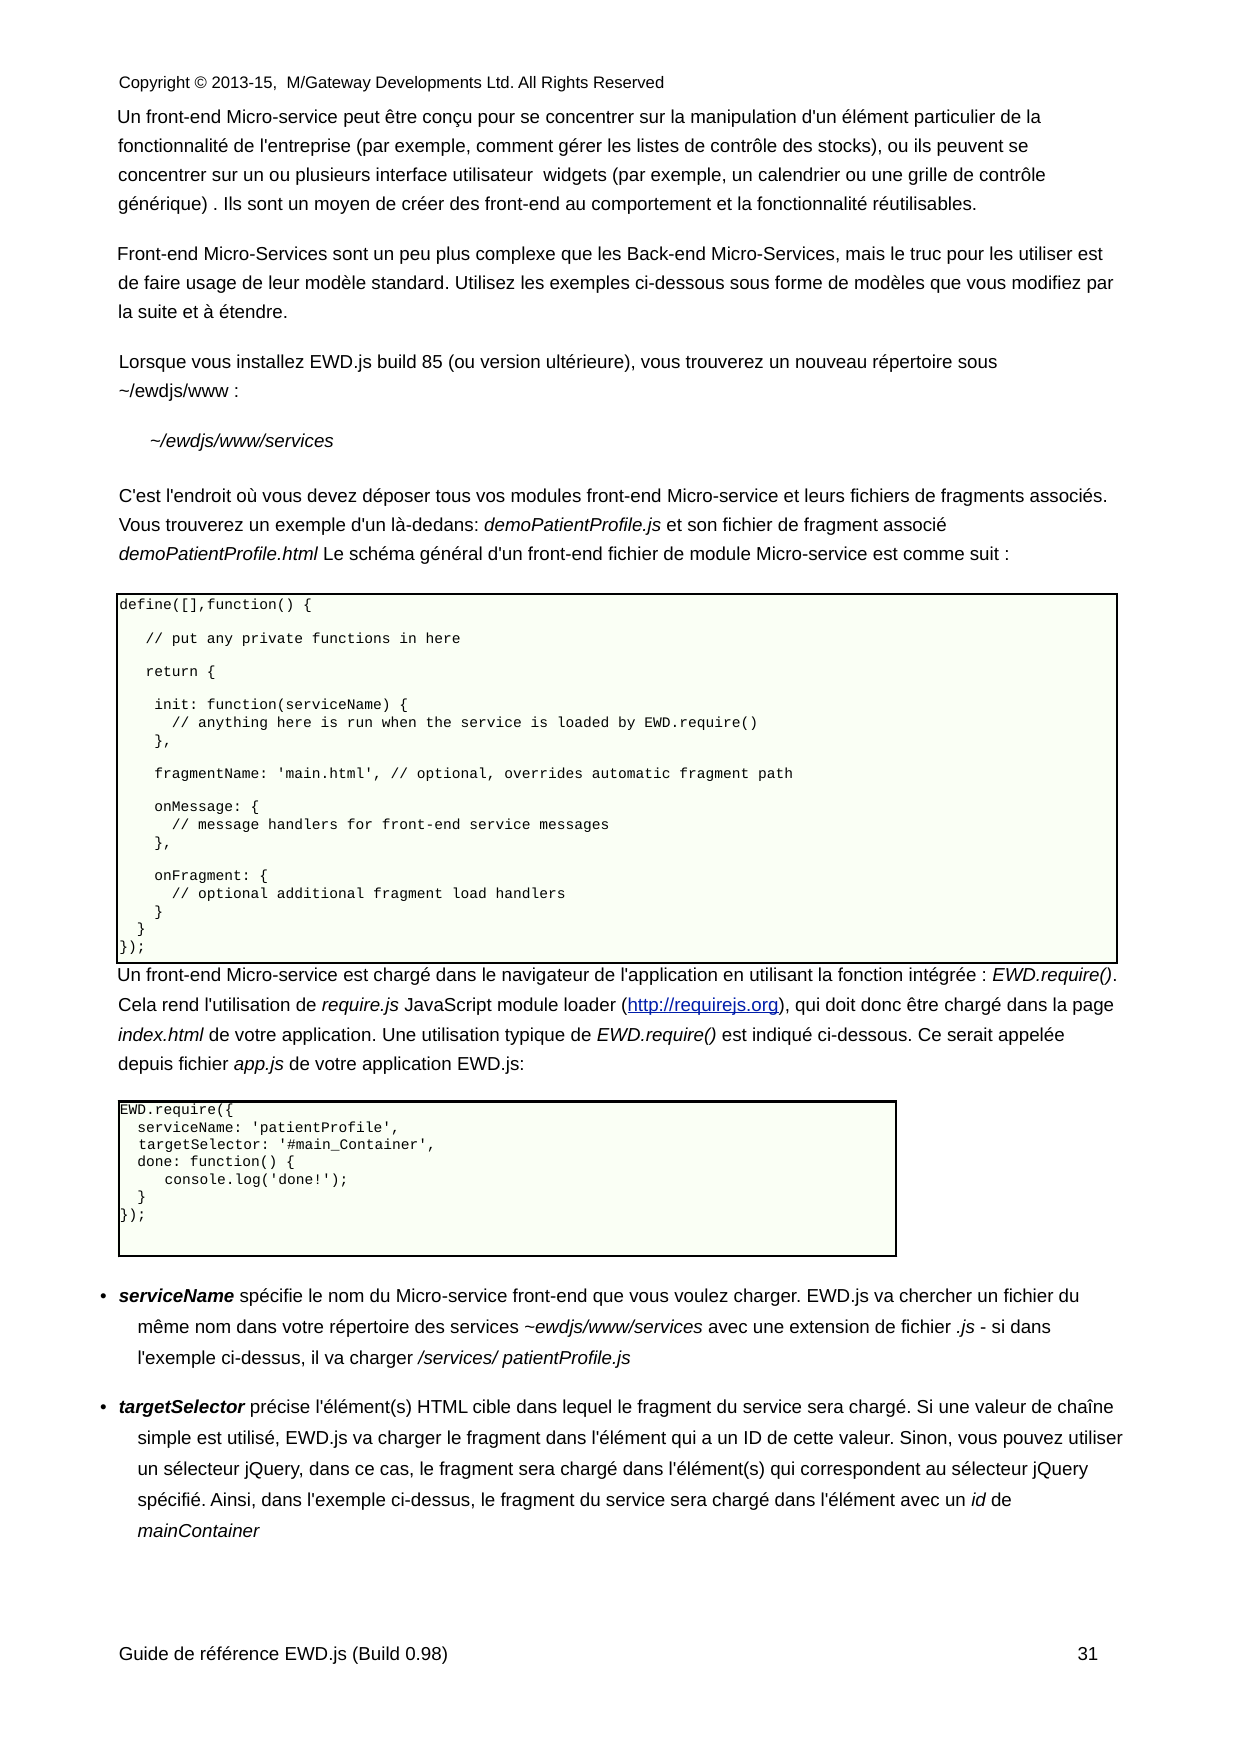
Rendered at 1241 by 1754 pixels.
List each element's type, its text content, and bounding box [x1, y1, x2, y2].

text C'est l'endroit où vous devez déposer tous vos modules front-end Micro-service et leurs fichiers de fragments associés. Vous trouverez un exemple d'un là-dedans: demoPatientProfile.js et son fichier de fragment associé demoPatientProfile.html Le schéma général d'un front-end fichier de module Micro-service est comme suit : [118, 485, 1122, 565]
text Un front-end Micro-service est chargé dans le navigateur de l'application en utilisant la fonction intégrée : EWD.require(). Cela rend l'utilisation de require.js JavaScript module loader (http://requirejs.org), qui doit donc être chargé dans la page index.html de votre application. Une utilisation typique de EWD.require() est indiqué ci-dessous. Ce serait appelée depuis fichier app.js de votre application EWD.js: [117, 964, 1122, 1074]
text Un front-end Micro-service peut être conçu pour se concentrer sur la manipulation d'un élément particulier de la fonctionnalité de l'entreprise (par exemple, comment gérer les listes de contrôle des stocks), ou ils peuvent se concentrer sur un ou plusieurs interface utilisateur widgets (par exemple, un calendrier ou une grille de contrôle générique) . Ils sont un moyen de créer des front-end au comportement et la fonctionnalité réutilisables. [117, 106, 1122, 215]
list targetSelector précise l'élément(s) HTML cible dans lequel le fragment du service sera chargé. Si une valeur de chaîne simple est utilisé, EWD.js va charger le fragment dans l'élément qui a un ID de cette valeur. Sinon, vous pouvez utiliser un sélecteur jQuery, dans ce cas, le fragment sera chargé dans l'élément(s) qui correspondent au sélecteur jQuery spécifié. Ainsi, dans l'exemple ci-dessus, le fragment du service sera chargé dans l'élément avec un id de mainContainer [100, 1396, 1126, 1542]
text Front-end Micro-Services sont un peu plus complexe que les Back-end Micro-Services, mais le truc pour les utiliser est de faire usage de leur modèle standard. Utilisez les exemples ci-dessous sous forme de modèles que vous modifiez par la suite et à étendre. [117, 243, 1122, 323]
text } [120, 1187, 895, 1205]
text ~/ewdjs/www/services [118, 430, 1122, 452]
text done: function() { console.log('done!'); [120, 1153, 895, 1187]
text serviceName: 'patientProfile', targetSelector: '#main_Container', [120, 1118, 895, 1153]
list serviceName spécifie le nom du Micro-service front-end que vous voulez charger. EWD.js va chercher un fichier du même nom dans votre répertoire des services ~ewdjs/www/services avec une extension de fichier .js - si dans l'exemple ci-dessus, il va charger /services/ patientProfile.js [100, 1285, 1126, 1369]
text Lorsque vous installez EWD.js build 85 (ou version ultérieure), vous trouverez un nouveau répertoire sous ~/ewdjs/www : [118, 351, 1122, 402]
text EWD.require({ [120, 1103, 895, 1118]
table_header define([],function() { // put any private functions in here return { init: function(serviceName) { // anything here is run when the service is loaded by EWD.require() }, fragmentName: 'main.html', // optional, overrides automatic fragment path onMessage: { // message handlers for front-end service messages }, onFragment: { // optional additional fragment load handlers } } }); [118, 595, 1116, 962]
text }); [120, 1205, 895, 1223]
